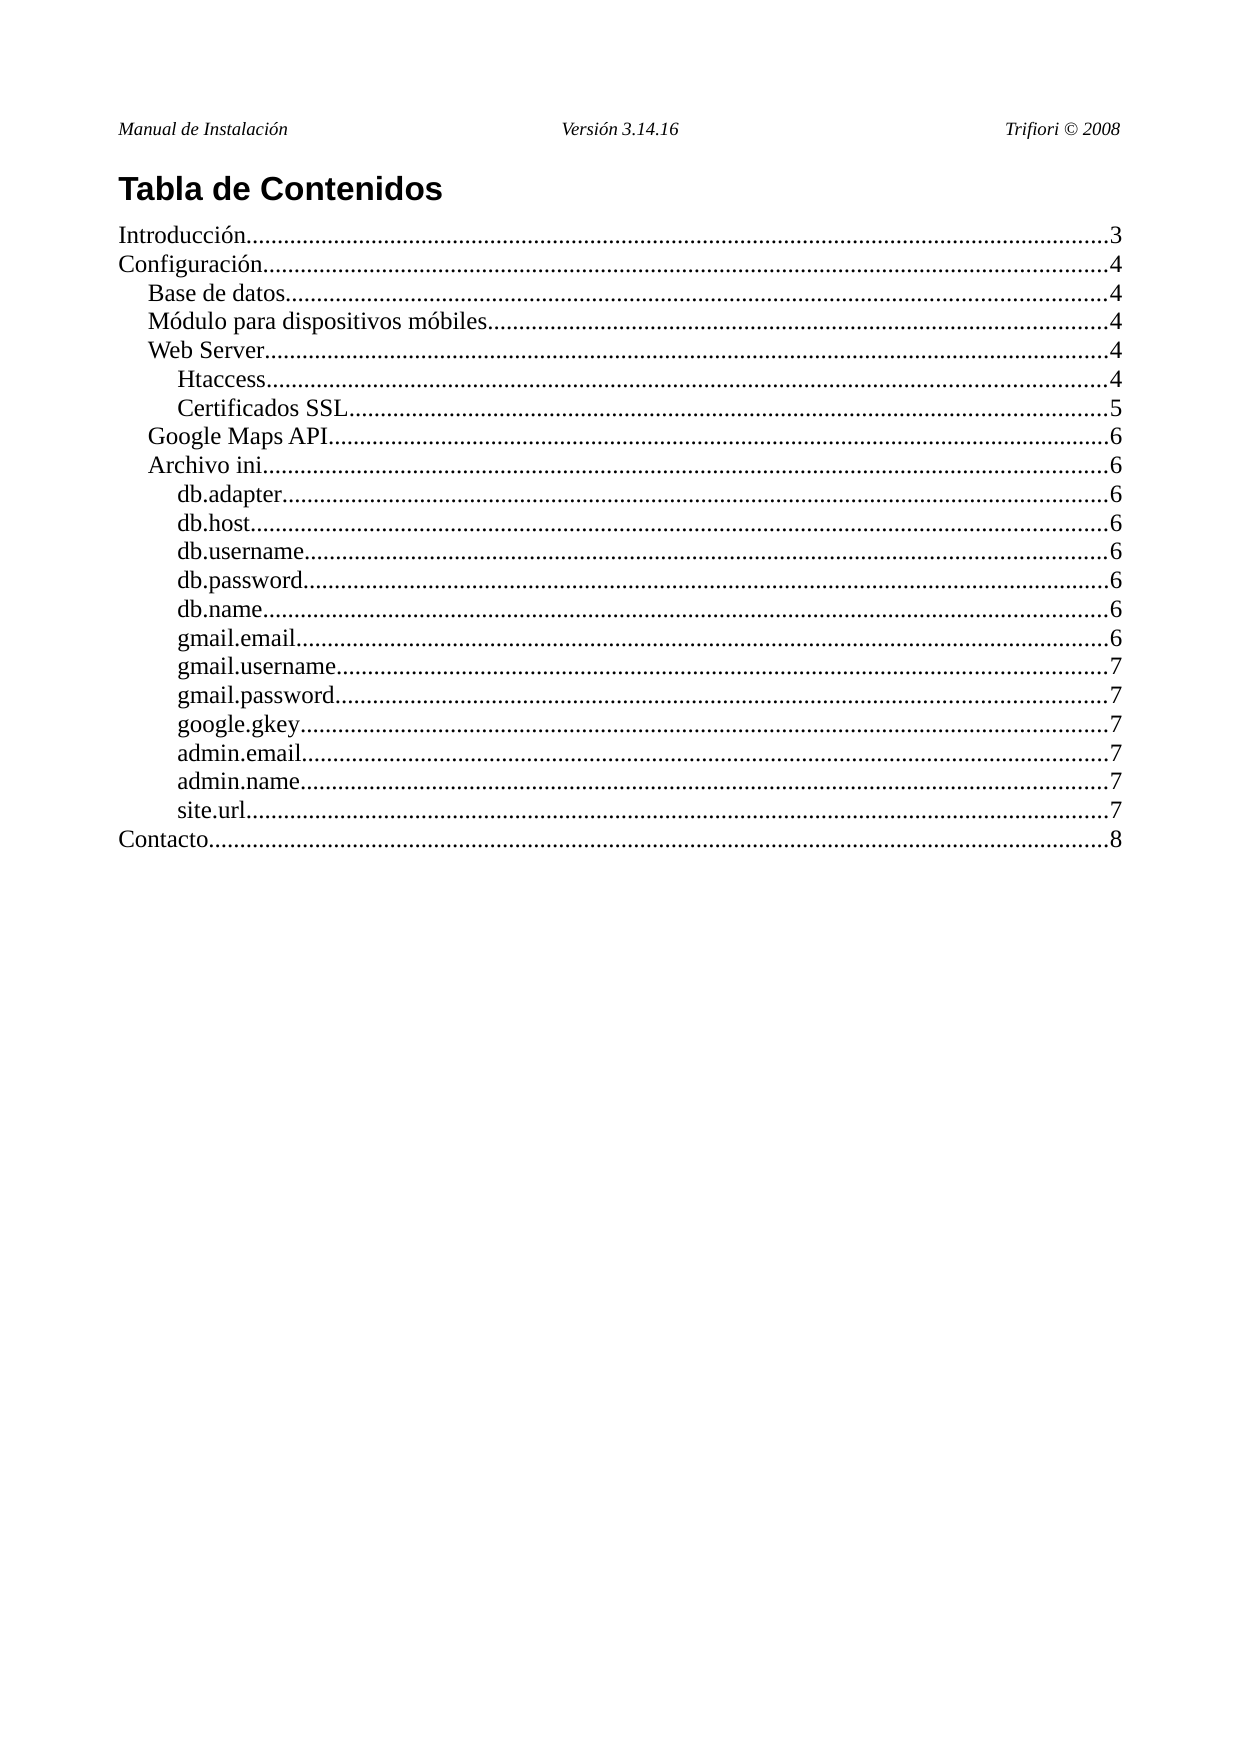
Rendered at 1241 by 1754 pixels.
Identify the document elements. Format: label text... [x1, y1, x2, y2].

text admin.email 7 [177, 738, 1122, 766]
text Configuración 4 [118, 249, 1122, 278]
text gmail.username 7 [177, 651, 1122, 680]
text Introducción 3 [118, 220, 1122, 249]
text Contacto 8 [118, 824, 1122, 853]
text Base de datos 4 [148, 278, 1122, 306]
text db.host 6 [177, 508, 1122, 536]
text Google Maps API 6 [148, 421, 1122, 450]
text Archivo ini 6 [148, 450, 1122, 479]
text Htaccess 4 [177, 364, 1122, 393]
text admin.name 7 [177, 766, 1122, 795]
text db.password 6 [177, 565, 1122, 594]
text Módulo para dispositivos móbiles 4 [148, 306, 1122, 335]
text gmail.email 6 [177, 623, 1122, 651]
text google.gkey 7 [177, 709, 1122, 738]
text site.url 7 [177, 795, 1122, 824]
text db.adapter 6 [177, 479, 1122, 508]
text gmail.password 7 [177, 680, 1122, 709]
text Web Server 4 [148, 335, 1122, 364]
subtitle Tabla de Contenidos [118, 169, 1122, 208]
text Certificados SSL 5 [177, 393, 1122, 421]
text db.username 6 [177, 536, 1122, 565]
text db.name 6 [177, 594, 1122, 623]
